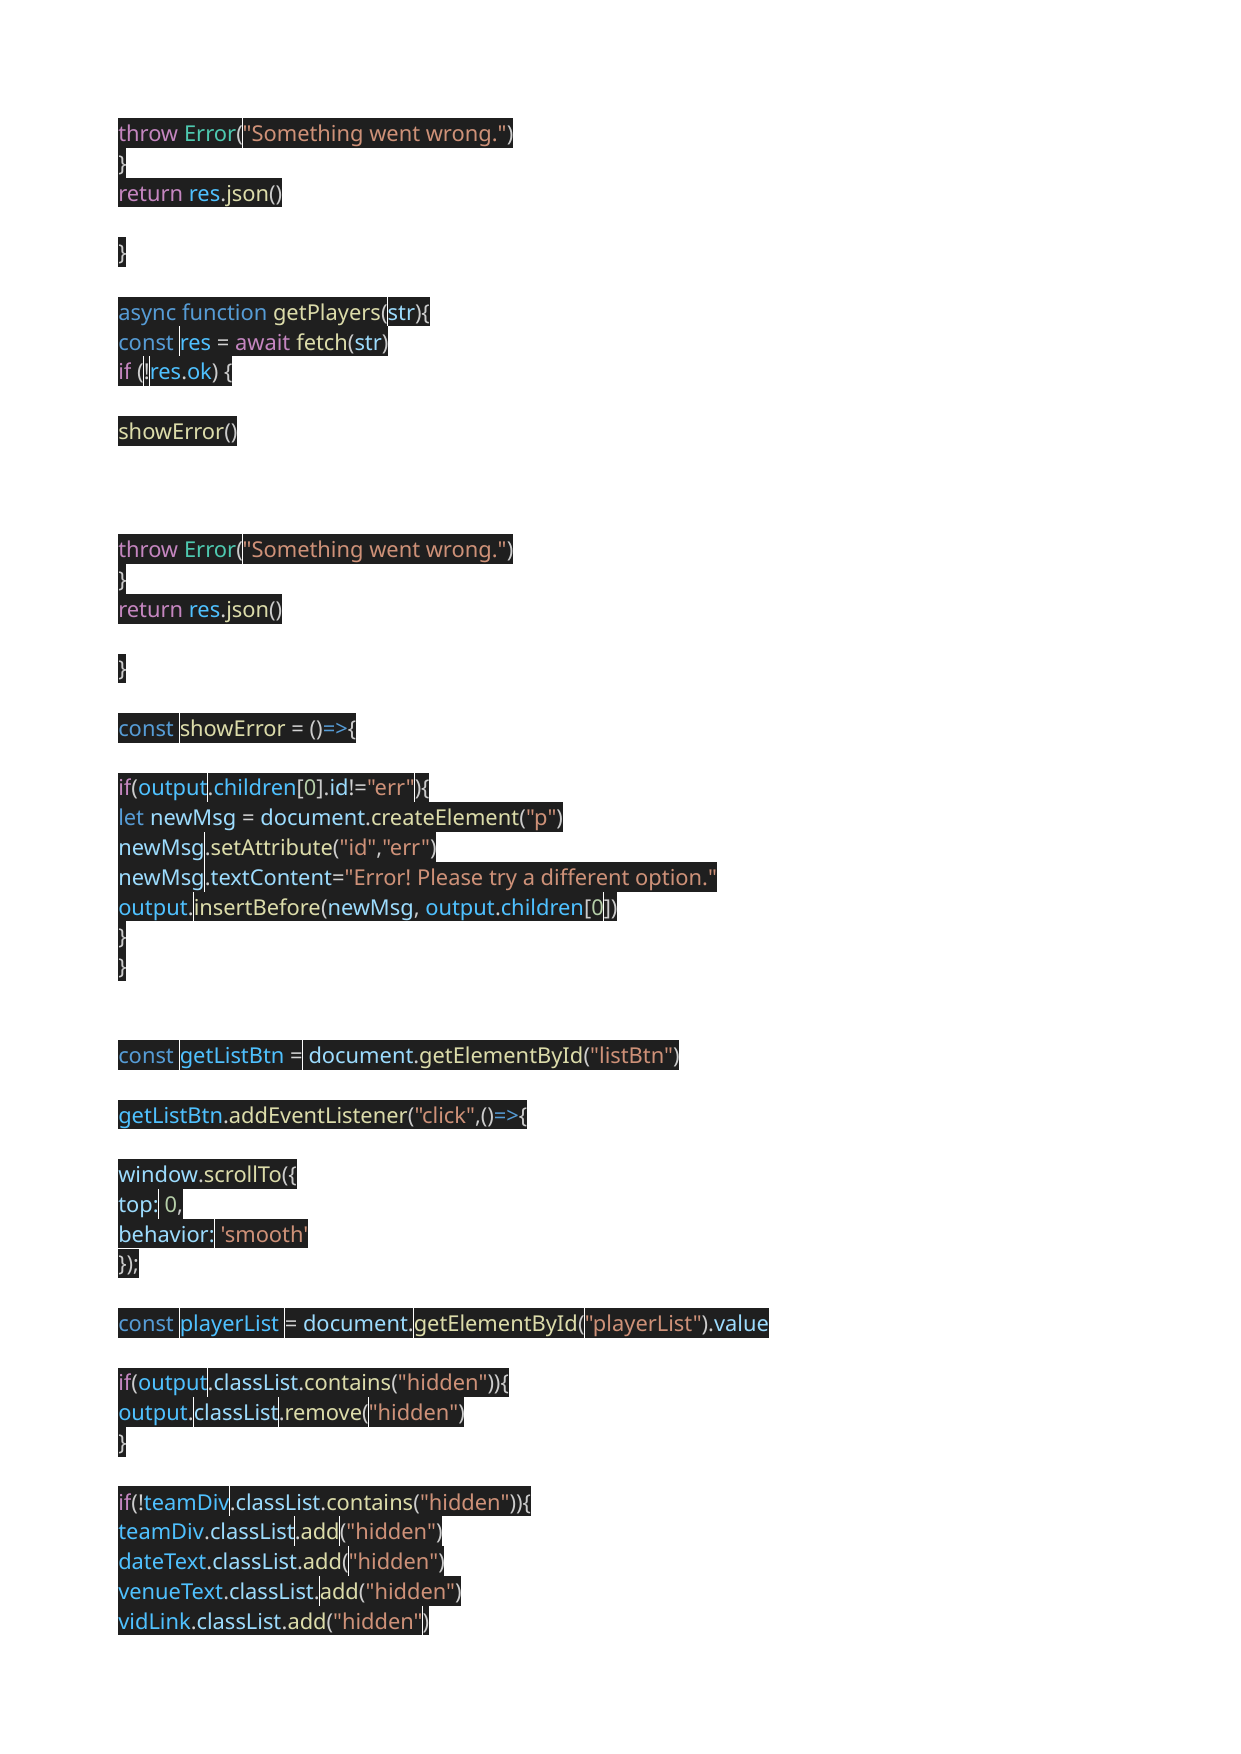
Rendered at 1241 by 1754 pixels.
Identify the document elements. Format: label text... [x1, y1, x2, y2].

text window.scrollTo({ [118, 1159, 1122, 1189]
text } [118, 951, 1122, 981]
text async function getPlayers(str){ [118, 297, 1122, 326]
text top: 0, [118, 1189, 1122, 1219]
text const res = await fetch(str) [118, 326, 1122, 356]
text getListBtn.addEventListener("click",()=>{ [118, 1099, 1122, 1129]
text } [118, 921, 1122, 951]
text throw Error("Something went wrong.") [118, 118, 1122, 148]
text newMsg.textContent="Error! Please try a different option." [118, 862, 1122, 892]
text return res.json() [118, 594, 1122, 624]
text if(!teamDiv.classList.contains("hidden")){ [118, 1486, 1122, 1516]
text if (!res.ok) { [118, 356, 1122, 386]
text if(output.children[0].id!="err"){ [118, 772, 1122, 802]
text } [118, 653, 1122, 683]
text const showError = ()=>{ [118, 713, 1122, 743]
text vidLink.classList.add("hidden") [118, 1606, 1122, 1635]
text const getListBtn = document.getElementById("listBtn") [118, 1040, 1122, 1070]
text throw Error("Something went wrong.") [118, 534, 1122, 564]
text const playerList = document.getElementById("playerList").value [118, 1308, 1122, 1338]
text } [118, 564, 1122, 594]
text newMsg.setAttribute("id","err") [118, 832, 1122, 862]
text return res.json() [118, 178, 1122, 207]
text } [118, 148, 1122, 178]
text let newMsg = document.createElement("p") [118, 802, 1122, 832]
text venueText.classList.add("hidden") [118, 1576, 1122, 1606]
text } [118, 1427, 1122, 1457]
text behavior: 'smooth' [118, 1219, 1122, 1248]
text showError() [118, 416, 1122, 446]
text teamDiv.classList.add("hidden") [118, 1516, 1122, 1546]
text }); [118, 1248, 1122, 1278]
text dateText.classList.add("hidden") [118, 1546, 1122, 1576]
text output.classList.remove("hidden") [118, 1397, 1122, 1427]
text if(output.classList.contains("hidden")){ [118, 1367, 1122, 1397]
text output.insertBefore(newMsg, output.children[0]) [118, 892, 1122, 921]
text } [118, 237, 1122, 267]
